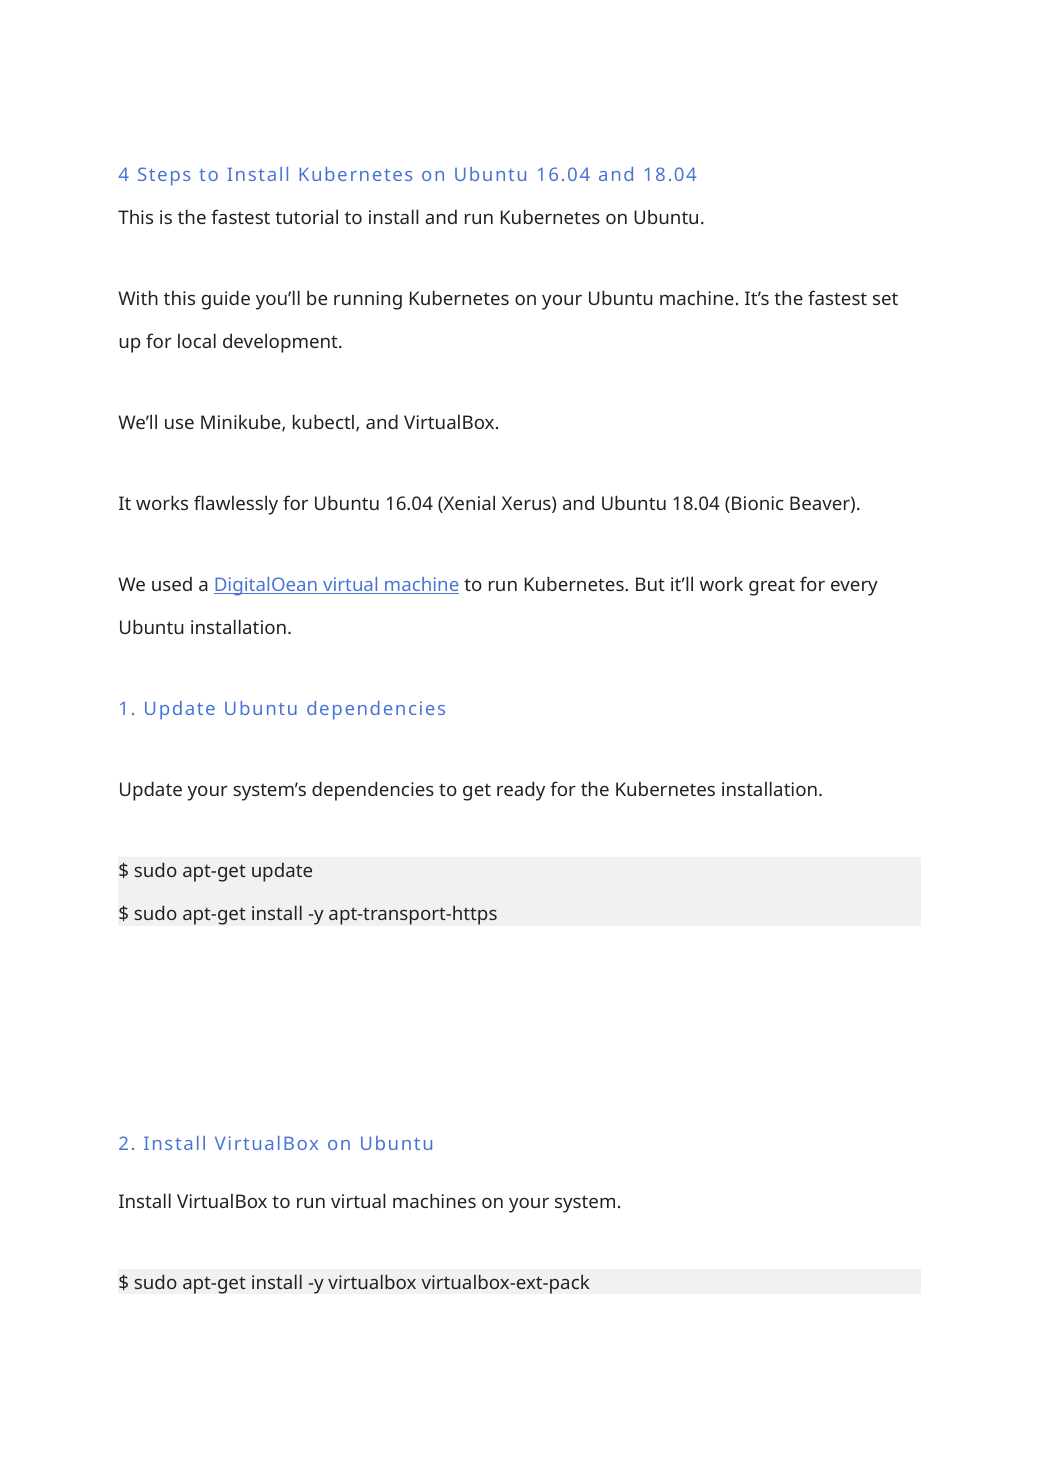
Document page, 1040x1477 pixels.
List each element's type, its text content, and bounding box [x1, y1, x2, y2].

text With this guide you’ll be running Kubernetes on your Ubuntu machine. It’s the fastest set up for local development. [118, 285, 921, 354]
text $ sudo apt-get update [118, 857, 921, 883]
subtitle 4 Steps to Install Kubernetes on Ubuntu 16.04 and 18.04 [118, 161, 921, 187]
text $ sudo apt-get install -y virtualbox virtualbox-ext-pack [118, 1269, 921, 1294]
text 1. Update Ubuntu dependencies [118, 695, 921, 721]
text We’ll use Minikube, kubectl, and VirtualBox. [118, 409, 921, 435]
text $ sudo apt-get install -y apt-transport-https [118, 900, 921, 926]
text We used a DigitalOean virtual machine to run Kubernetes. But it’ll work great for every Ubuntu installation. [118, 571, 921, 640]
text This is the fastest tutorial to install and run Kubernetes on Ubuntu. [118, 204, 921, 230]
text Update your system’s dependencies to get ready for the Kubernetes installation. [118, 776, 921, 802]
text Install VirtualBox to run virtual machines on your system. [118, 1188, 921, 1214]
subtitle 2. Install VirtualBox on Ubuntu [118, 1130, 921, 1156]
text It works flawlessly for Ubuntu 16.04 (Xenial Xerus) and Ubuntu 18.04 (Bionic Beaver). [118, 490, 921, 516]
